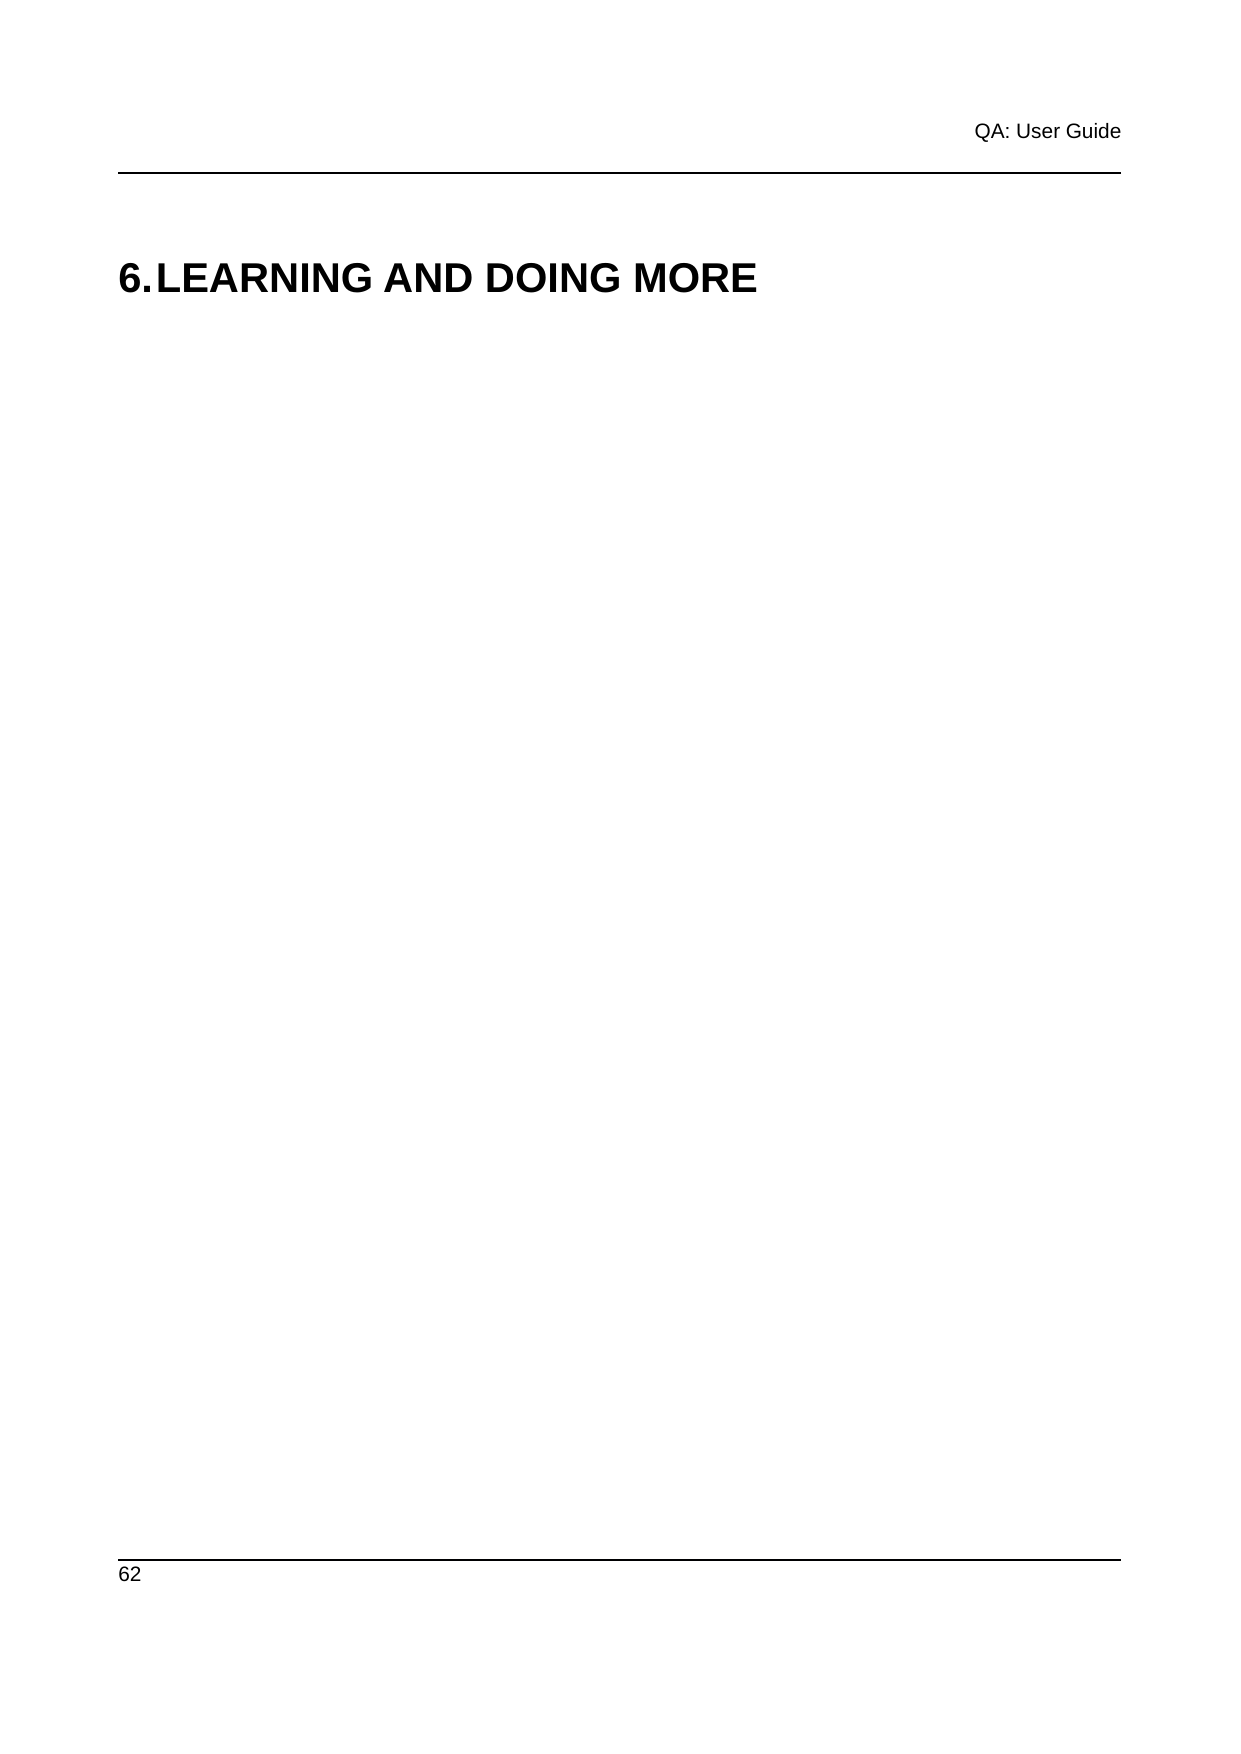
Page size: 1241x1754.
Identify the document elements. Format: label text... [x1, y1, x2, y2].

subtitle Learning and doing more [118, 253, 1122, 301]
